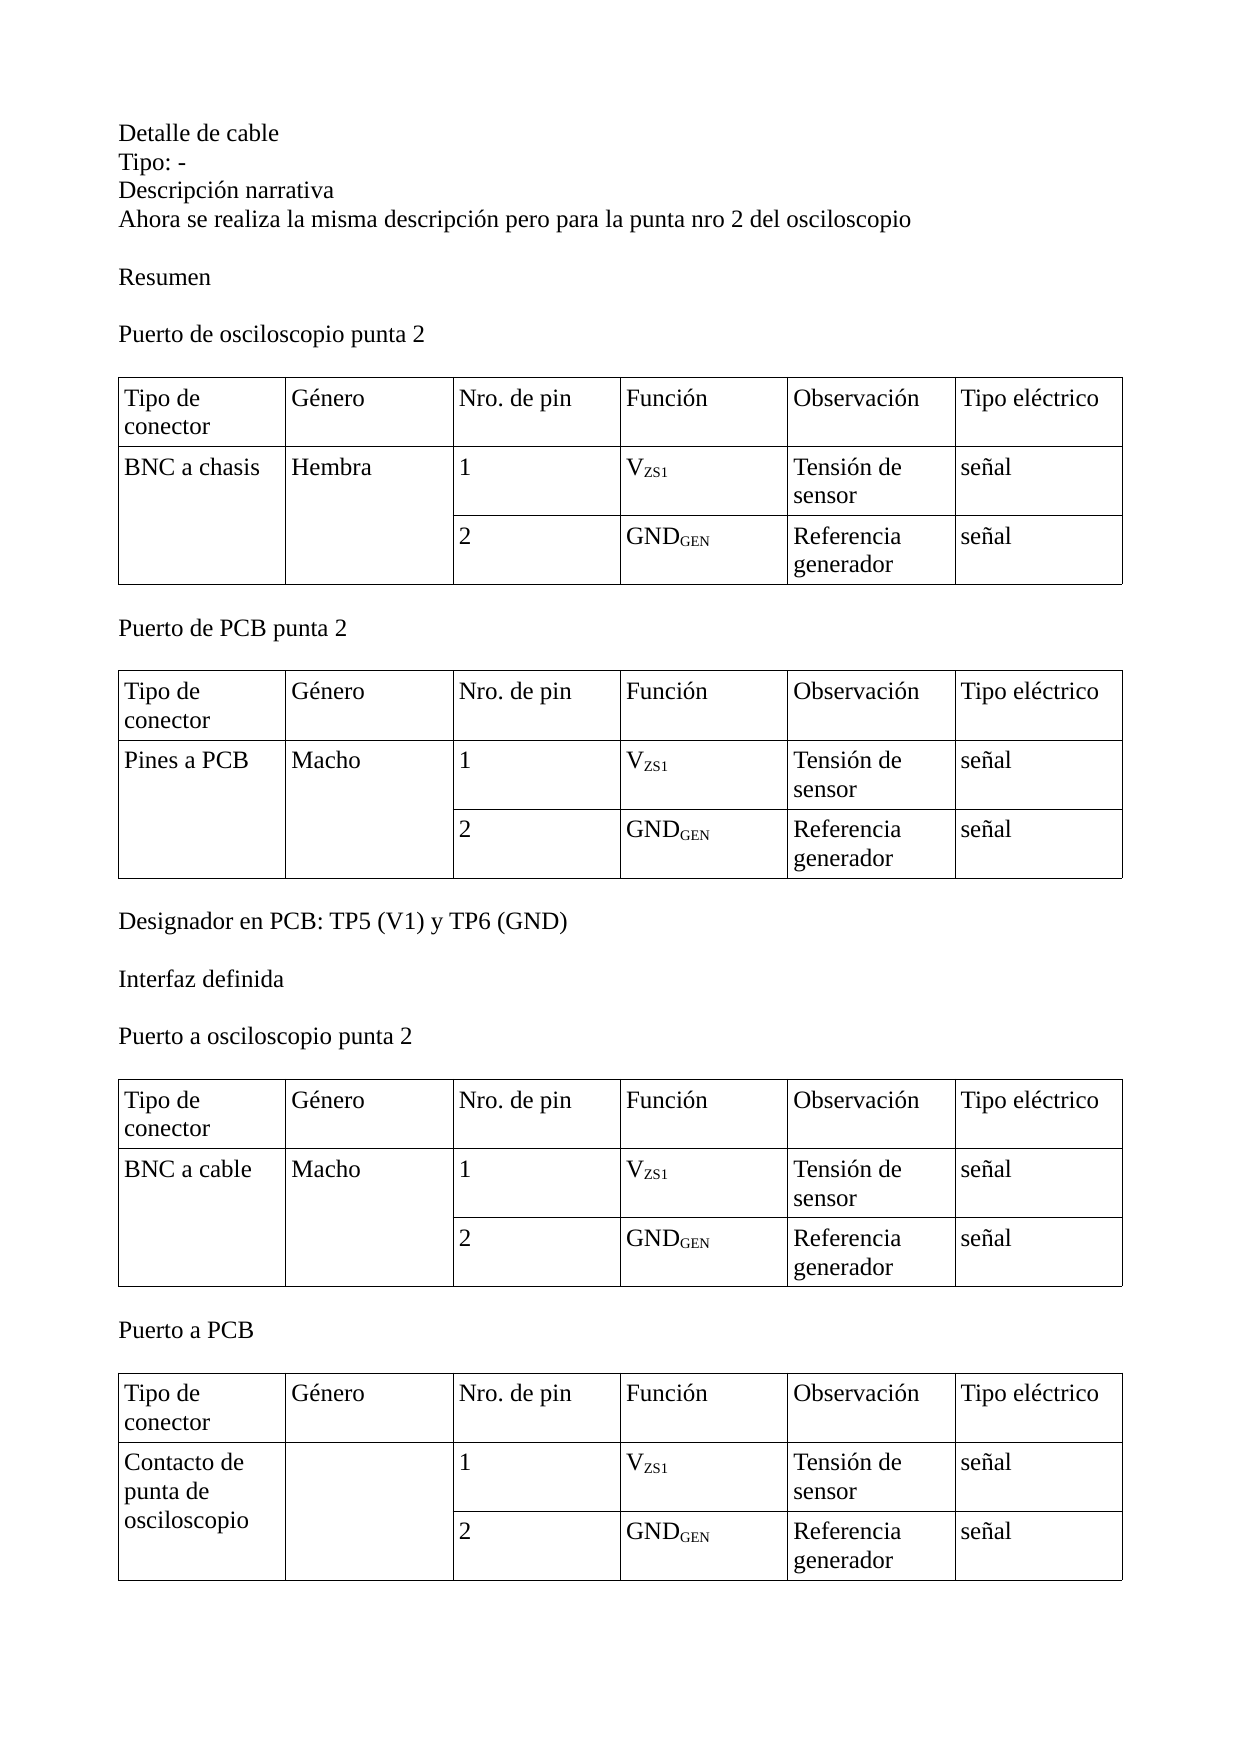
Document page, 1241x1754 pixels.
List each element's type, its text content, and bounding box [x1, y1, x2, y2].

table_cell Referencia generador [788, 516, 955, 584]
table_cell Macho [286, 741, 453, 878]
table_header Género [286, 378, 453, 446]
table_cell 2 [454, 1512, 620, 1580]
table_header Función [621, 1080, 787, 1148]
text Resumen [118, 262, 1122, 291]
table_cell 2 [454, 1218, 620, 1286]
text Detalle de cable [118, 118, 1122, 147]
table_header Nro. de pin [454, 378, 620, 446]
text Puerto de osciloscopio punta 2 [118, 319, 1122, 348]
table_header Observación [788, 671, 955, 739]
table_cell Referencia generador [788, 810, 955, 878]
table_cell Hembra [286, 447, 453, 584]
table_cell [286, 1443, 453, 1580]
table_header Función [621, 1374, 787, 1442]
table_cell señal [956, 516, 1122, 584]
table_header Tipo de conector [119, 1374, 285, 1442]
table_header Función [621, 378, 787, 446]
table_cell señal [956, 1443, 1122, 1511]
text Puerto a PCB [118, 1315, 1122, 1344]
text Descripción narrativa [118, 176, 1122, 204]
table_header Observación [788, 1080, 955, 1148]
table_cell Pines a PCB [119, 741, 285, 878]
table_cell Tensión de sensor [788, 1443, 955, 1511]
table_cell VZS1 [621, 1149, 787, 1217]
table_header Observación [788, 378, 955, 446]
table_header Nro. de pin [454, 1080, 620, 1148]
table_header Género [286, 671, 453, 739]
table_header Función [621, 671, 787, 739]
text Puerto de PCB punta 2 [118, 613, 1122, 642]
table_cell señal [956, 1149, 1122, 1217]
table_header Género [286, 1374, 453, 1442]
table_cell 1 [454, 447, 620, 515]
text Ahora se realiza la misma descripción pero para la punta nro 2 del osciloscopio [118, 204, 1122, 233]
table_cell BNC a cable [119, 1149, 285, 1286]
table_cell señal [956, 1218, 1122, 1286]
table_cell 1 [454, 1443, 620, 1511]
table_cell señal [956, 810, 1122, 878]
table_header Observación [788, 1374, 955, 1442]
table_header Tipo eléctrico [956, 1080, 1122, 1148]
table_header Nro. de pin [454, 671, 620, 739]
table_cell 2 [454, 516, 620, 584]
table_cell GNDGEN [621, 1512, 787, 1580]
table_header Tipo eléctrico [956, 1374, 1122, 1442]
table_header Género [286, 1080, 453, 1148]
table_cell VZS1 [621, 1443, 787, 1511]
table_header Tipo de conector [119, 378, 285, 446]
table_cell Referencia generador [788, 1218, 955, 1286]
table_cell Referencia generador [788, 1512, 955, 1580]
table_cell Macho [286, 1149, 453, 1286]
table_header Tipo eléctrico [956, 378, 1122, 446]
table_cell Tensión de sensor [788, 741, 955, 808]
table_header Nro. de pin [454, 1374, 620, 1442]
table_cell Contacto de punta de osciloscopio [119, 1443, 285, 1580]
table_header Tipo de conector [119, 1080, 285, 1148]
table_cell GNDGEN [621, 1218, 787, 1286]
table_cell 1 [454, 741, 620, 808]
table_header Tipo de conector [119, 671, 285, 739]
table_cell Tensión de sensor [788, 1149, 955, 1217]
table_cell señal [956, 741, 1122, 808]
text Designador en PCB: TP5 (V1) y TP6 (GND) [118, 906, 1122, 935]
table_cell GNDGEN [621, 810, 787, 878]
table_cell señal [956, 447, 1122, 515]
table_cell señal [956, 1512, 1122, 1580]
table_cell BNC a chasis [119, 447, 285, 584]
text Tipo: - [118, 147, 1122, 176]
table_cell 1 [454, 1149, 620, 1217]
table_cell VZS1 [621, 447, 787, 515]
text Interfaz definida [118, 964, 1122, 993]
table_header Tipo eléctrico [956, 671, 1122, 739]
table_cell 2 [454, 810, 620, 878]
table_cell GNDGEN [621, 516, 787, 584]
text Puerto a osciloscopio punta 2 [118, 1021, 1122, 1050]
table_cell VZS1 [621, 741, 787, 808]
table_cell Tensión de sensor [788, 447, 955, 515]
